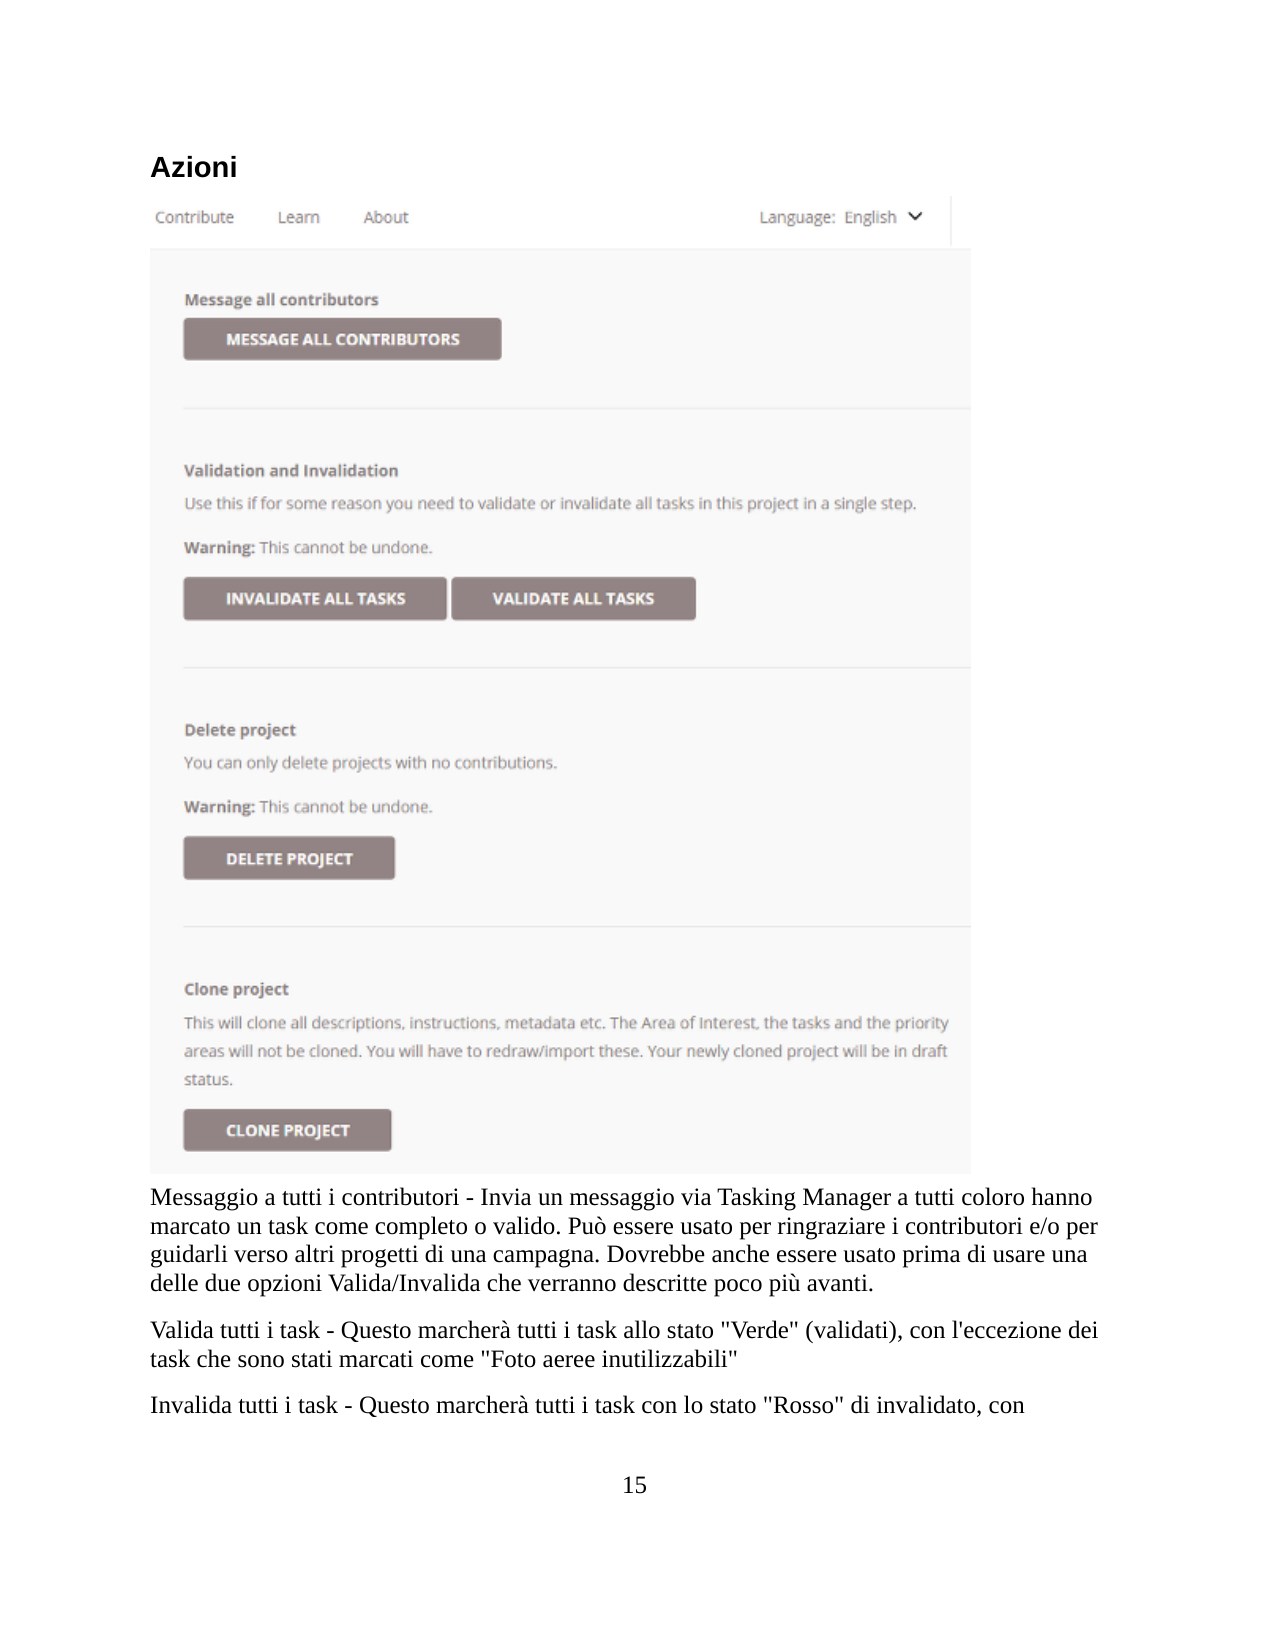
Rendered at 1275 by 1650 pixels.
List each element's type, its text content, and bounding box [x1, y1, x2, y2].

picture [150, 196, 971, 1174]
subtitle Azioni [150, 150, 1125, 183]
text Messaggio a tutti i contributori - Invia un messaggio via Tasking Manager a tutti coloro hanno marcato un task come completo o valido. Può essere usato per ringraziare i contributori e/o per guidarli verso altri progetti di una campagna. Dovrebbe anche essere usato prima di usare una delle due opzioni Valida/Invalida che verranno descritte poco più avanti. [150, 1182, 1125, 1297]
text Invalida tutti i task - Questo marcherà tutti i task con lo stato "Rosso" di invalidato, con [150, 1390, 1125, 1419]
text Valida tutti i task - Questo marcherà tutti i task allo stato "Verde" (validati), con l'eccezione dei task che sono stati marcati come "Foto aeree inutilizzabili" [150, 1315, 1125, 1372]
